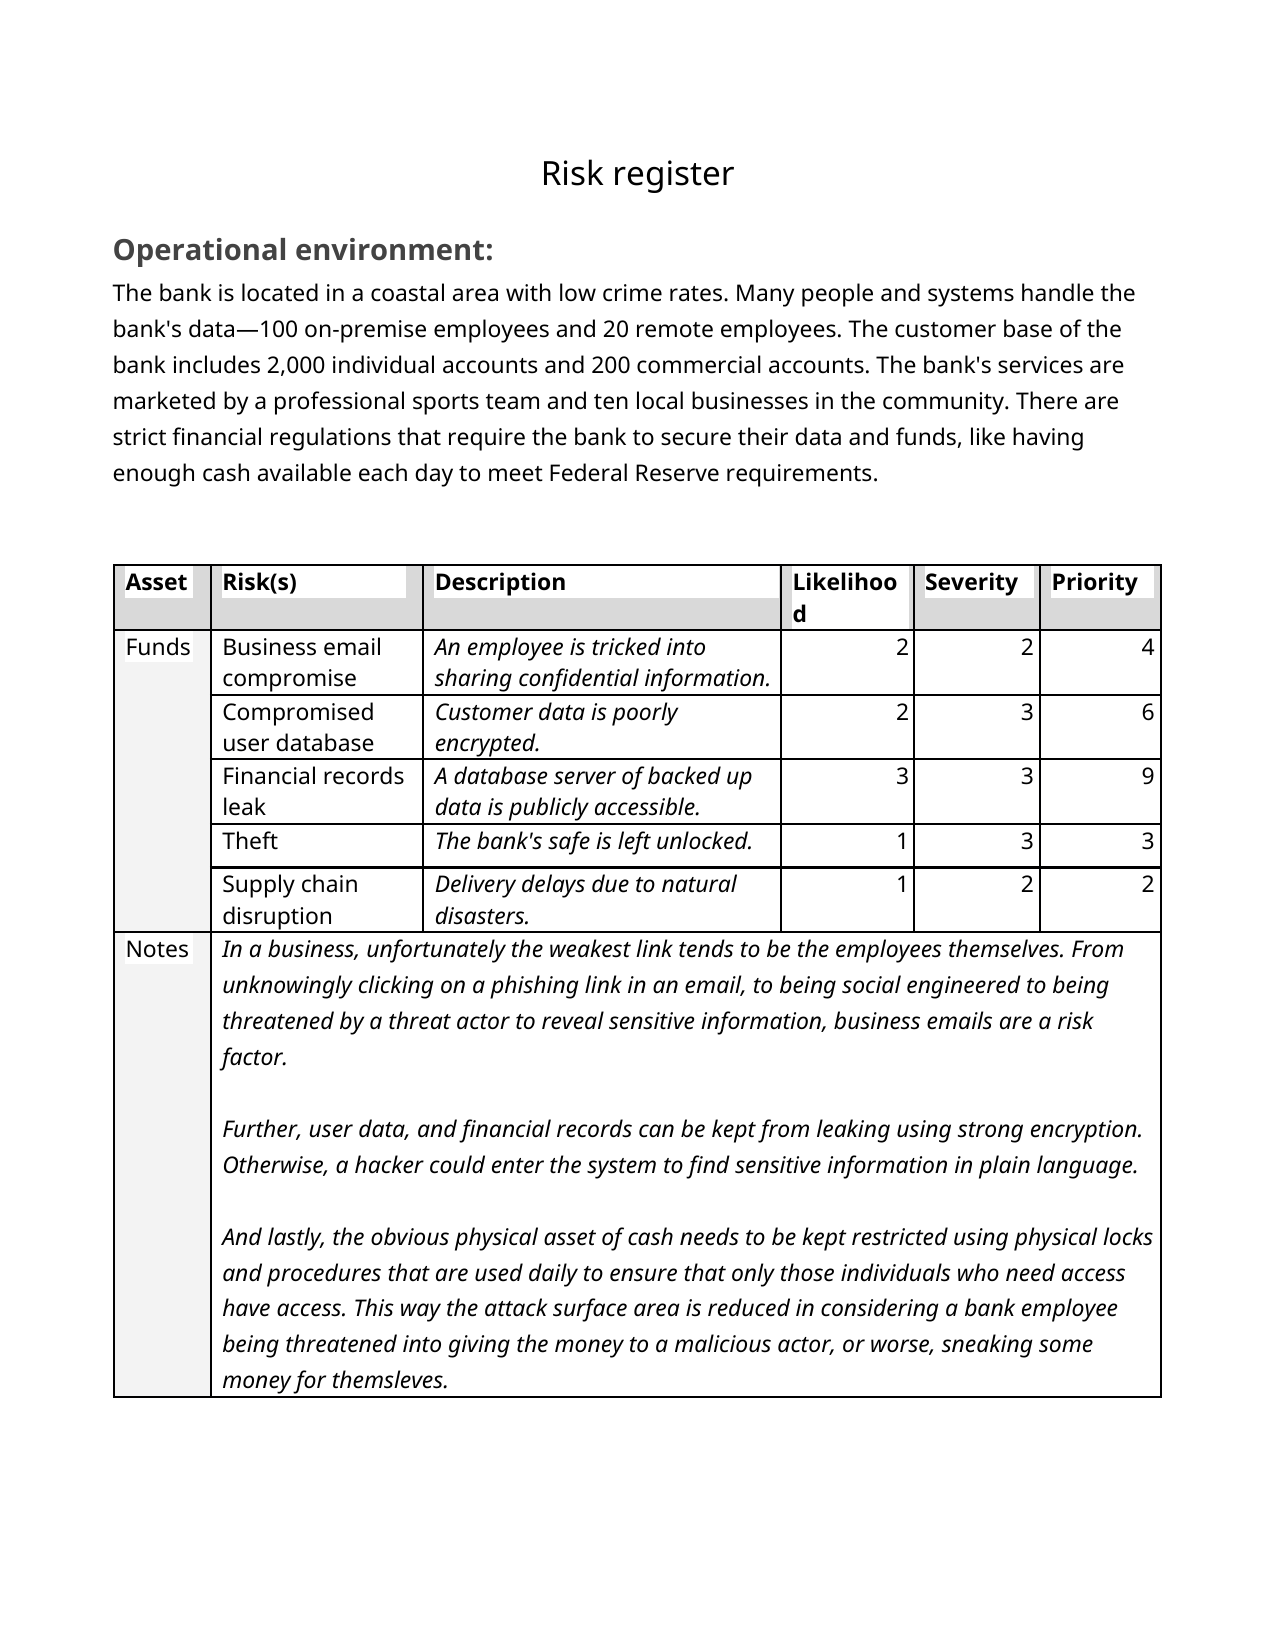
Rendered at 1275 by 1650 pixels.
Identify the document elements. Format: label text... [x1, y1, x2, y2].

subtitle Operational environment: [112, 229, 1162, 268]
table_cell 1 [782, 825, 913, 866]
table_header Description [424, 566, 780, 629]
subtitle Risk register [112, 150, 1162, 195]
table_cell In a business, unfortunately the weakest link tends to be the employees themselves. From unknowingly clicking on a phishing link in an email, to being social engineered to being threatened by a threat actor to reveal sensitive information, business emails are a risk factor. Further, user data, and financial records can be kept from leaking using strong encryption. Otherwise, a hacker could enter the system to find sensitive information in plain language. And lastly, the obvious physical asset of cash needs to be kept restricted using physical locks and procedures that are used daily to ensure that only those individuals who need access have access. This way the attack surface area is reduced in considering a bank employee being threatened into giving the money to a malicious actor, or worse, sneaking some money for themsleves. [212, 933, 1160, 1396]
text The bank is located in a coastal area with low crime rates. Many people and systems handle the bank's data—100 on-premise employees and 20 remote employees. The customer base of the bank includes 2,000 individual accounts and 200 commercial accounts. The bank's services are marketed by a professional sports team and ten local businesses in the community. There are strict financial regulations that require the bank to secure their data and funds, like having enough cash available each day to meet Federal Reserve requirements. [112, 277, 1162, 488]
table_header Likelihood [782, 566, 792, 629]
table_header Priority [1041, 566, 1160, 629]
table_cell Theft [212, 825, 422, 866]
table_cell Financial records leak [212, 760, 422, 823]
table_cell 2 [782, 631, 913, 693]
table_cell 3 [915, 696, 1039, 758]
table_cell Business email compromise [406, 631, 422, 693]
table_header Risk(s) [212, 566, 422, 629]
table_cell Business email compromise [212, 631, 222, 693]
table_cell 9 [1041, 760, 1160, 823]
table_cell Supply chain disruption [212, 869, 222, 931]
table_cell 2 [915, 869, 1039, 931]
table_cell 2 [1041, 869, 1160, 931]
table_cell 3 [915, 825, 1039, 866]
table_cell Notes [115, 933, 210, 1396]
table_cell Supply chain disruption [406, 869, 422, 931]
table_cell 6 [1041, 696, 1160, 758]
table_cell 4 [1041, 631, 1160, 693]
table_header Likelihood [909, 566, 913, 629]
picture [0, 0, 200, 225]
table_cell 2 [782, 696, 913, 758]
table_cell 3 [915, 760, 1039, 823]
table_cell The bank's safe is left unlocked. [424, 825, 780, 866]
table_cell 1 [782, 869, 913, 931]
table_cell 2 [915, 631, 1039, 693]
table_header Asset [115, 566, 210, 629]
table_cell Funds [115, 631, 210, 931]
table_cell Compromised user database [212, 696, 222, 758]
table_cell 3 [782, 760, 913, 823]
table_cell 3 [1041, 825, 1160, 866]
table_cell Compromised user database [406, 696, 422, 758]
table_header Severity [915, 566, 1039, 629]
